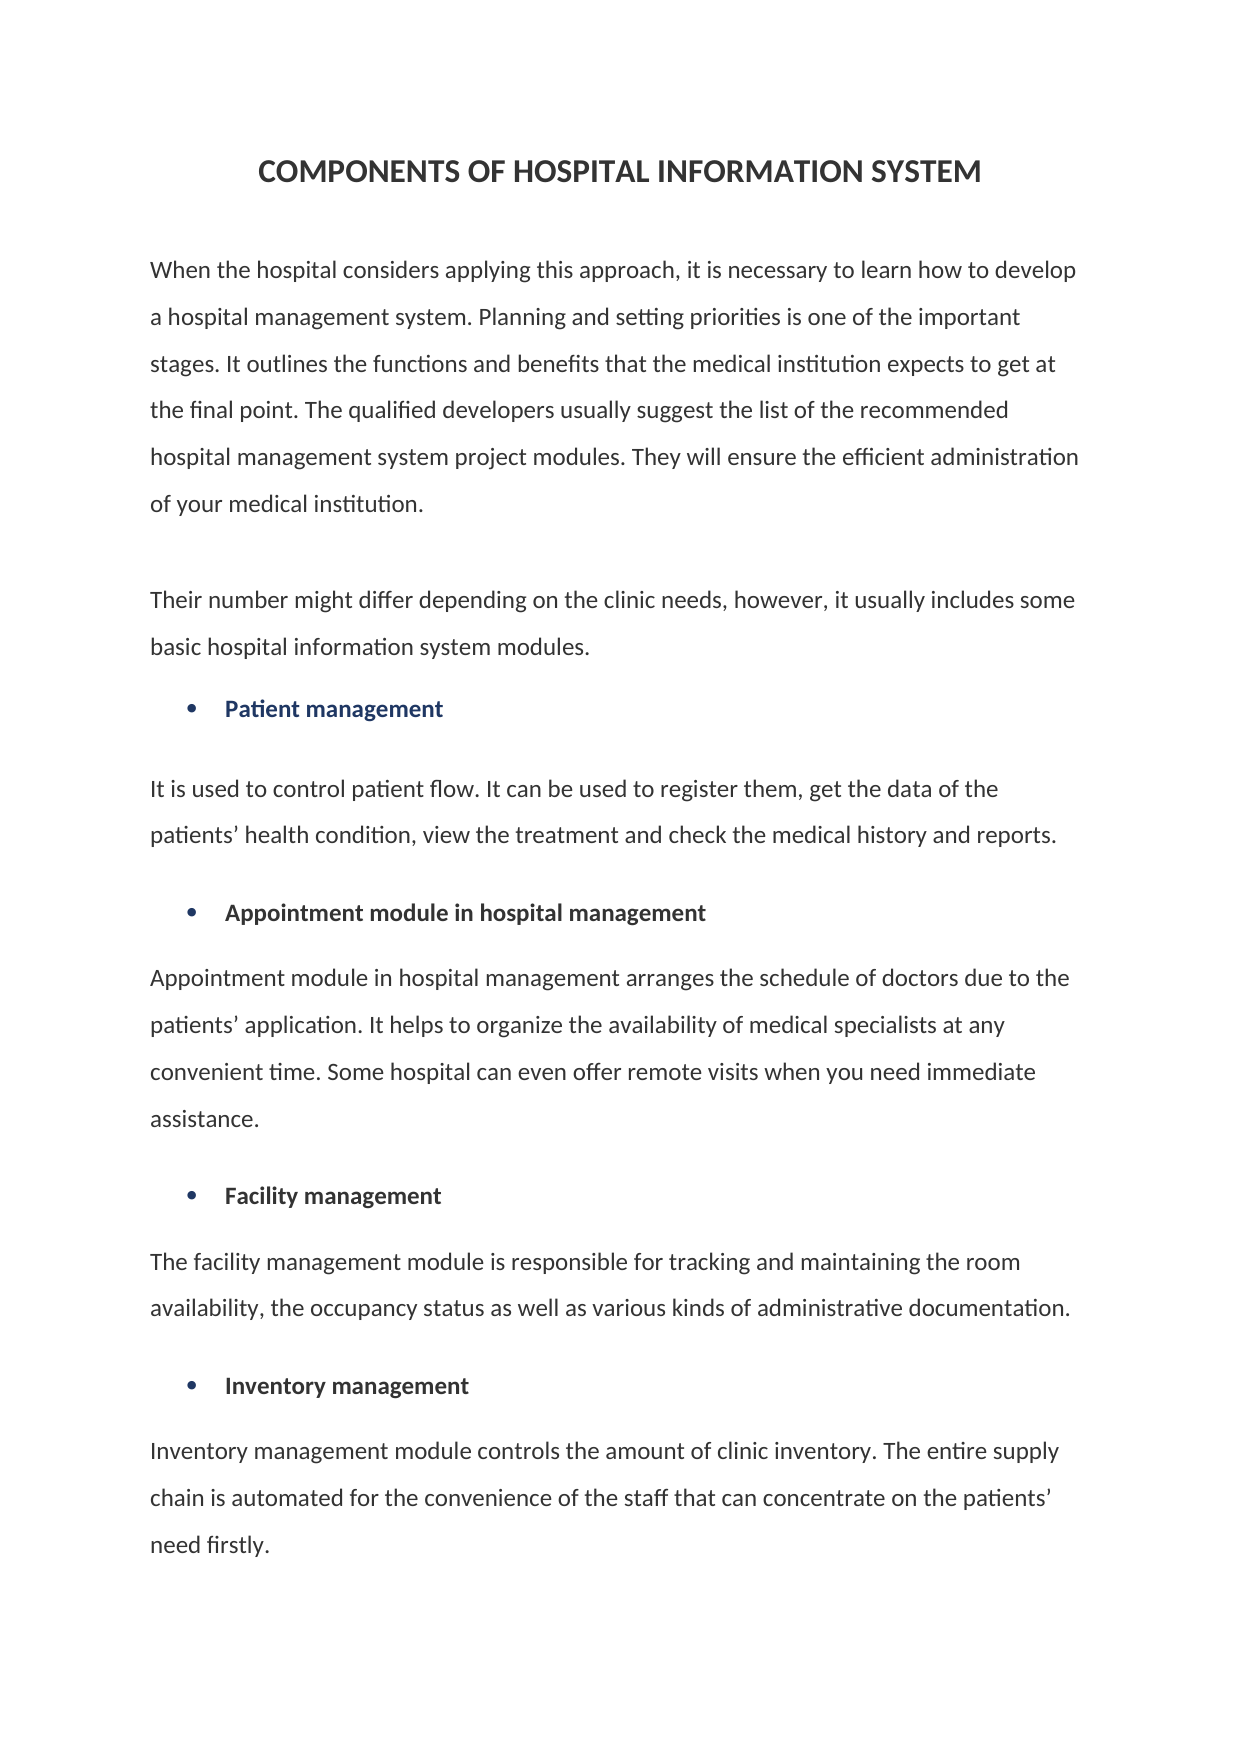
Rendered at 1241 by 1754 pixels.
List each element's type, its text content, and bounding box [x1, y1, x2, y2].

text Appointment module in hospital management arranges the schedule of doctors due to the patients’ application. It helps to organize the availability of medical specialists at any convenient time. Some hospital can even offer remote visits when you need immediate assistance. [150, 946, 1090, 1133]
text Inventory management module controls the amount of clinic inventory. The entire supply chain is automated for the convenience of the staff that can concentrate on the patients’ need firstly. [150, 1419, 1090, 1559]
subtitle Patient management [187, 693, 1090, 723]
text The facility management module is responsible for tracking and maintaining the room availability, the occupancy status as well as various kinds of administrative documentation. [150, 1229, 1090, 1323]
text When the hospital considers applying this approach, it is necessary to learn how to develop a hospital management system. Planning and setting priorities is one of the important stages. It outlines the functions and benefits that the medical institution expects to get at the final point. The qualified developers usually suggest the list of the recommended hospital management system project modules. They will ensure the efficient administration of your medical institution. [150, 238, 1090, 519]
subtitle Facility management [187, 1180, 1090, 1211]
text It is used to control patient flow. It can be used to register them, get the data of the patients’ health condition, view the treatment and check the medical history and reports. [150, 756, 1090, 850]
text Their number might differ depending on the clinic needs, however, it usually includes some basic hospital information system modules. [150, 568, 1090, 662]
subtitle COMPONENTS OF HOSPITAL INFORMATION SYSTEM [150, 150, 1090, 191]
subtitle Inventory management [187, 1370, 1090, 1400]
subtitle Appointment module in hospital management [187, 897, 1090, 927]
